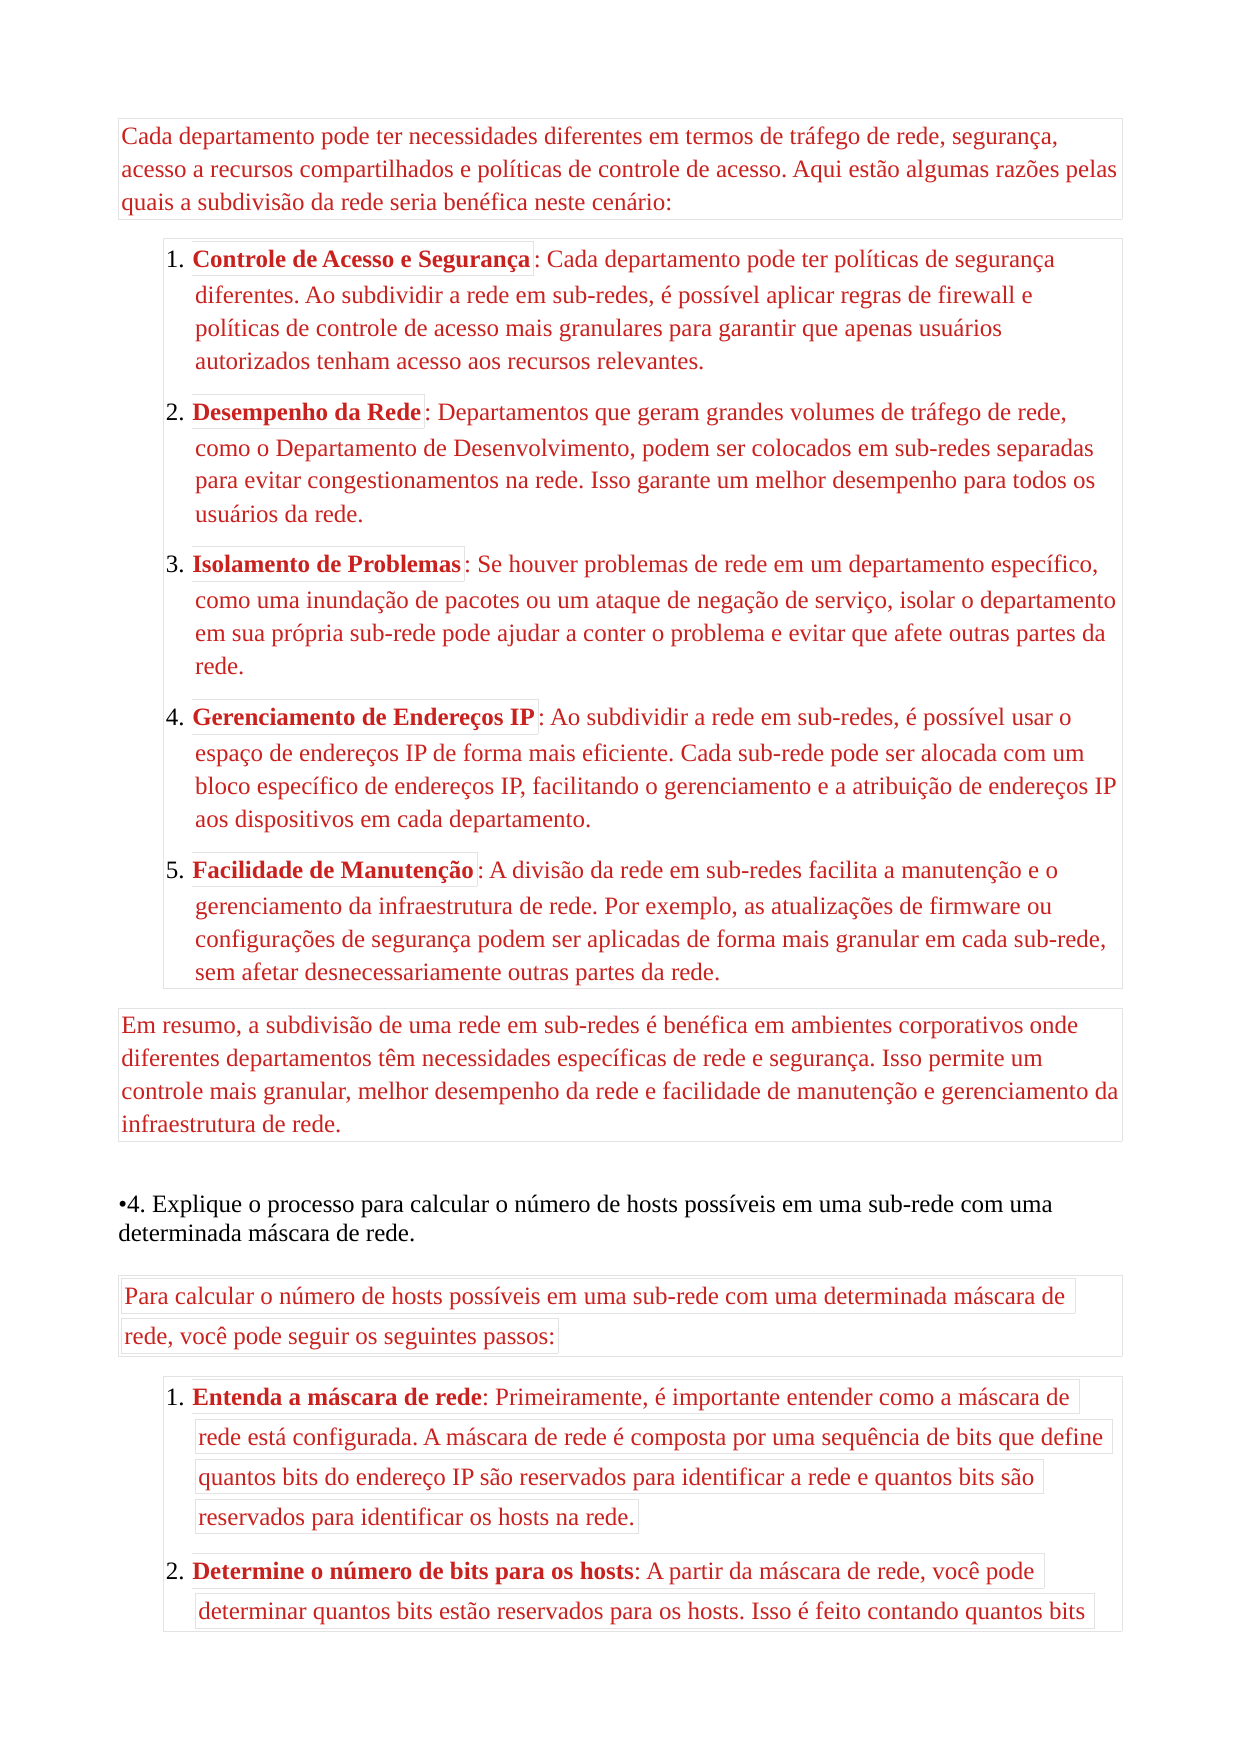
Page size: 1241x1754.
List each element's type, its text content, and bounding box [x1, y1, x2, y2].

list Desempenho da Rede: Departamentos que geram grandes volumes de tráfego de rede, como o Departamento de Desenvolvimento, podem ser colocados em sub-redes separadas para evitar congestionamentos na rede. Isso garante um melhor desempenho para todos os usuários da rede. [164, 391, 1122, 527]
text Cada departamento pode ter necessidades diferentes em termos de tráfego de rede, segurança, acesso a recursos compartilhados e políticas de controle de acesso. Aqui estão algumas razões pelas quais a subdivisão da rede seria benéfica neste cenário: [119, 119, 1122, 219]
text Para calcular o número de hosts possíveis em uma sub-rede com uma determinada máscara de rede, você pode seguir os seguintes passos: [119, 1276, 1122, 1356]
list Determine o número de bits para os hosts: A partir da máscara de rede, você pode determinar quantos bits estão reservados para os hosts. Isso é feito contando quantos bits [164, 1550, 1122, 1631]
list Facilidade de Manutenção: A divisão da rede em sub-redes facilita a manutenção e o gerenciamento da infraestrutura de rede. Por exemplo, as atualizações de firmware ou configurações de segurança podem ser aplicadas de forma mais granular em cada sub-rede, sem afetar desnecessariamente outras partes da rede. [164, 849, 1122, 988]
text Em resumo, a subdivisão de uma rede em sub-redes é benéfica em ambientes corporativos onde diferentes departamentos têm necessidades específicas de rede e segurança. Isso permite um controle mais granular, melhor desempenho da rede e facilidade de manutenção e gerenciamento da infraestrutura de rede. [119, 1009, 1122, 1141]
text •4. Explique o processo para calcular o número de hosts possíveis em uma sub-rede com uma determinada máscara de rede. [118, 1189, 1122, 1246]
list Gerenciamento de Endereços IP: Ao subdividir a rede em sub-redes, é possível usar o espaço de endereços IP de forma mais eficiente. Cada sub-rede pode ser alocada com um bloco específico de endereços IP, facilitando o gerenciamento e a atribuição de endereços IP aos dispositivos em cada departamento. [164, 696, 1122, 833]
list Controle de Acesso e Segurança: Cada departamento pode ter políticas de segurança diferentes. Ao subdividir a rede em sub-redes, é possível aplicar regras de firewall e políticas de controle de acesso mais granulares para garantir que apenas usuários autorizados tenham acesso aos recursos relevantes. [164, 239, 1122, 375]
list Entenda a máscara de rede: Primeiramente, é importante entender como a máscara de rede está configurada. A máscara de rede é composta por uma sequência de bits que define quantos bits do endereço IP são reservados para identificar a rede e quantos bits são reservados para identificar os hosts na rede. [164, 1377, 1122, 1533]
list Isolamento de Problemas: Se houver problemas de rede em um departamento específico, como uma inundação de pacotes ou um ataque de negação de serviço, isolar o departamento em sua própria sub-rede pode ajudar a conter o problema e evitar que afete outras partes da rede. [164, 543, 1122, 680]
